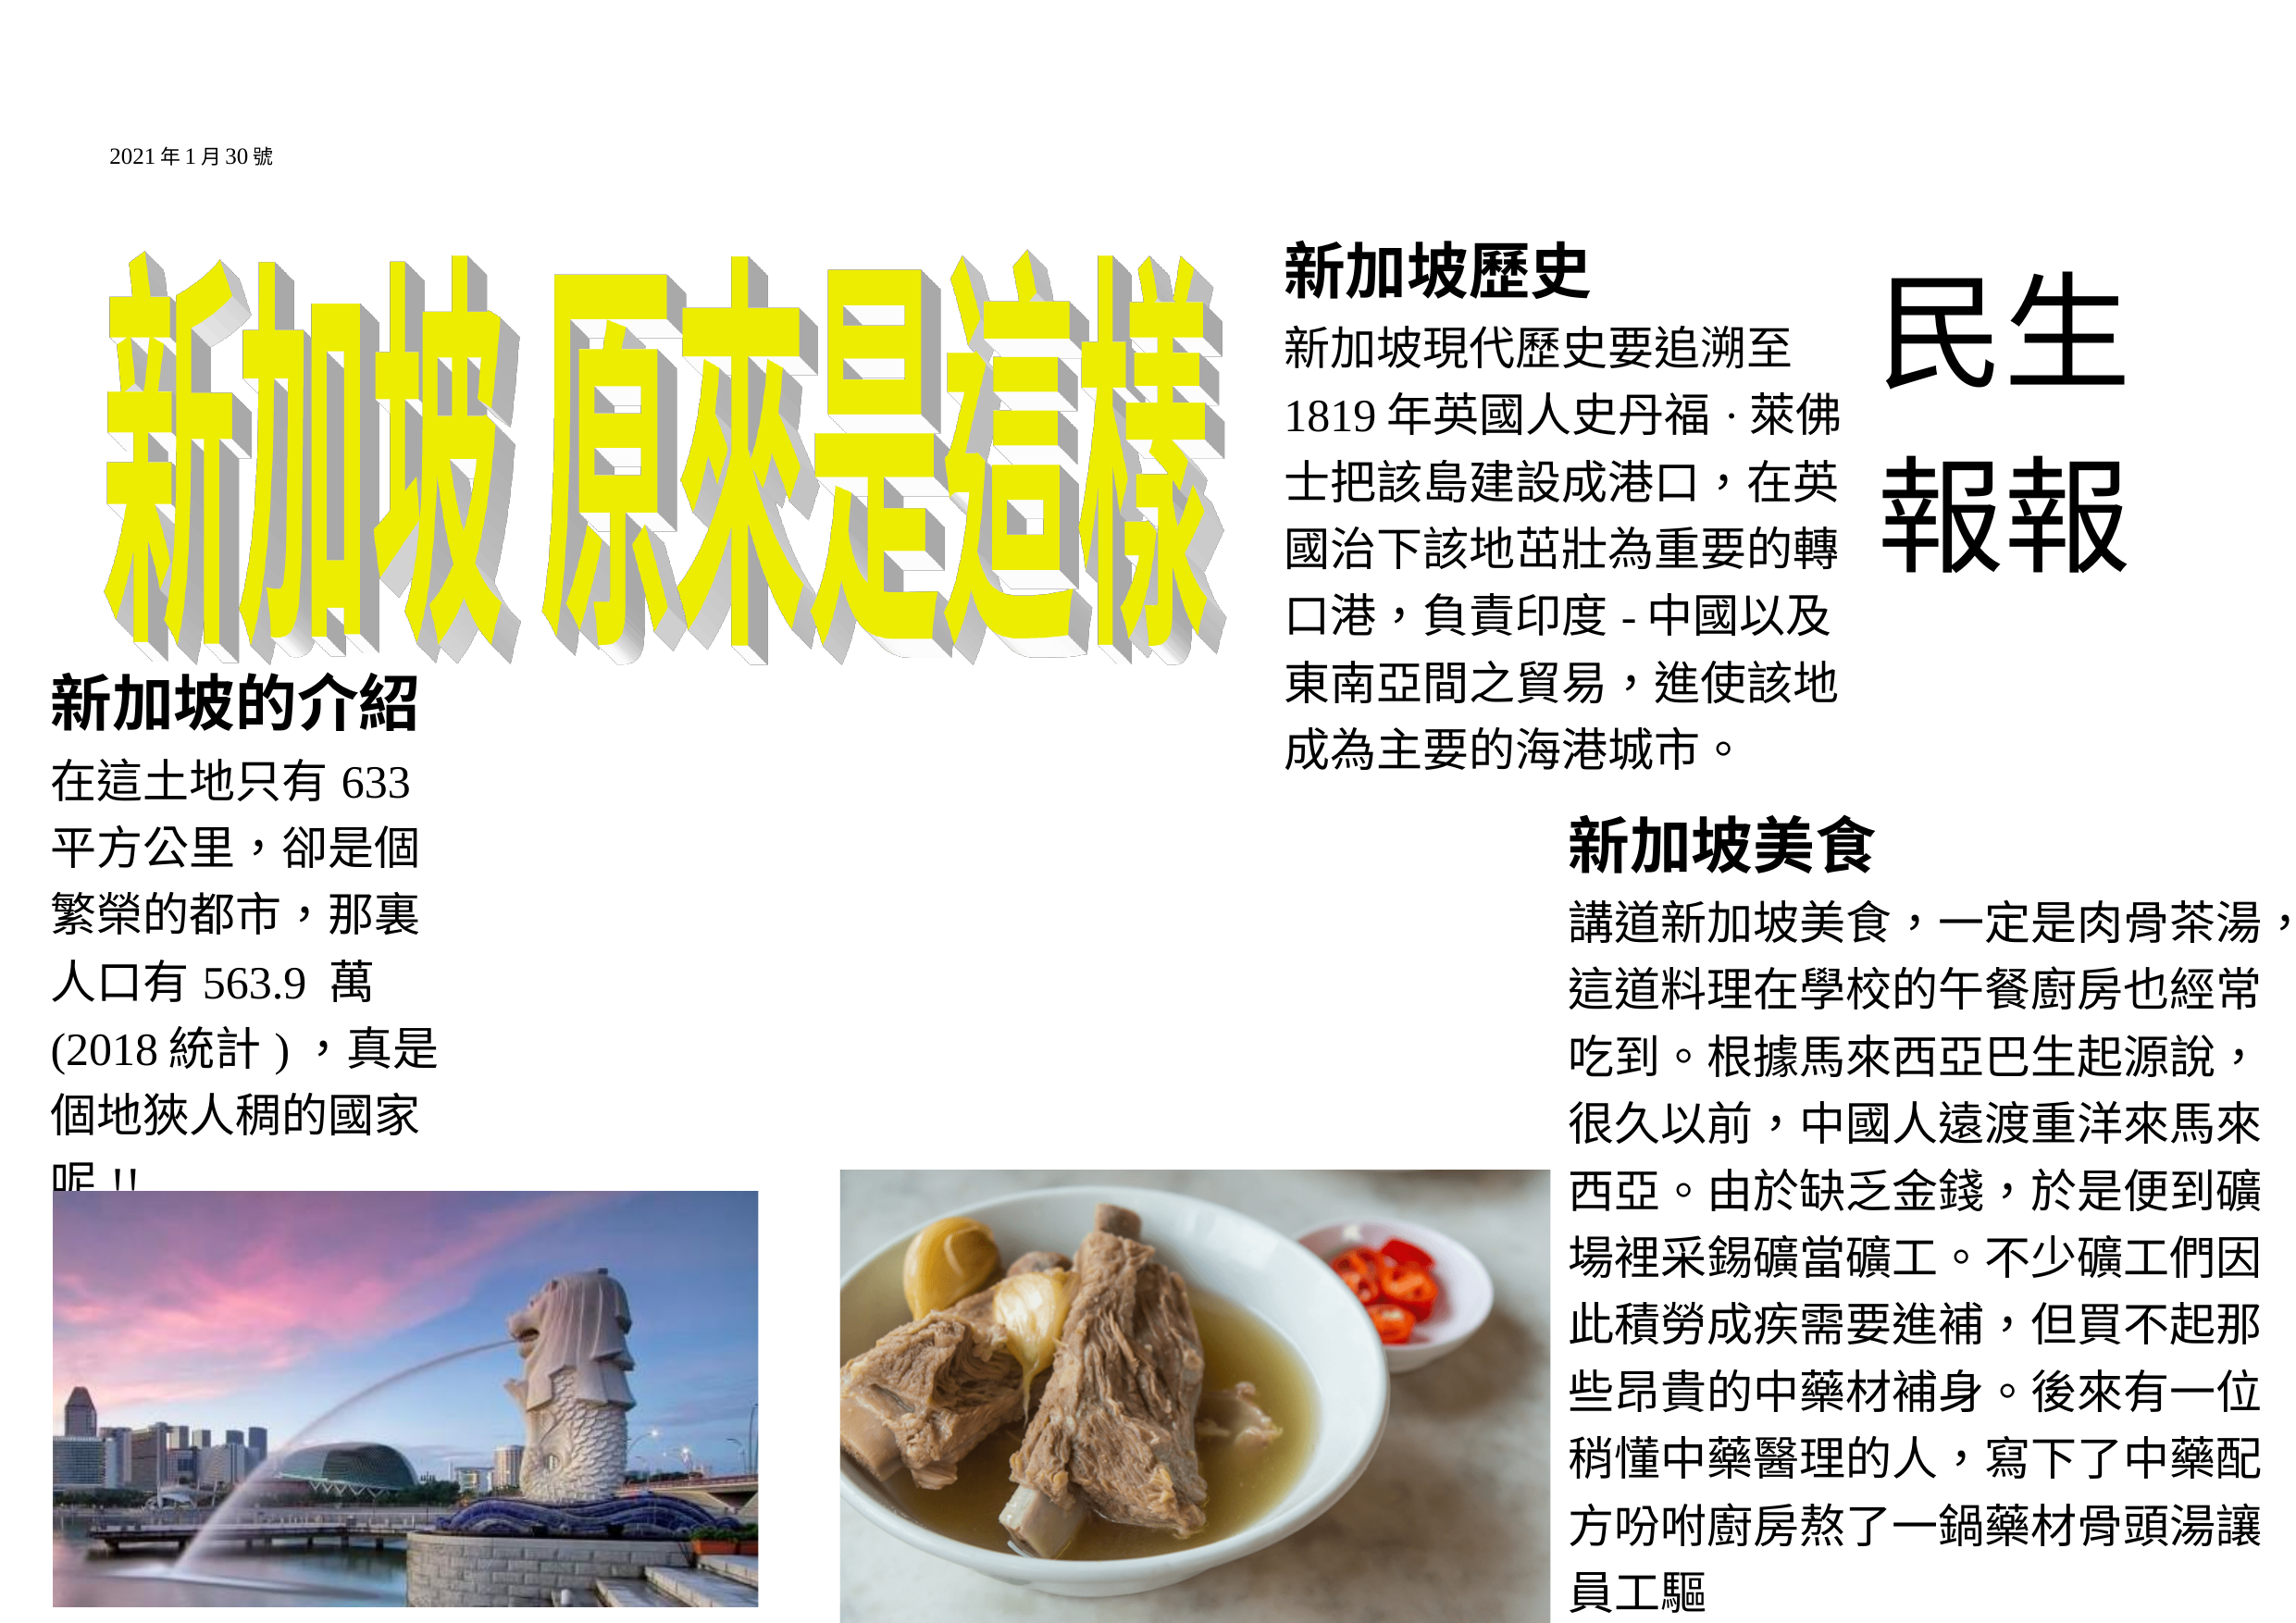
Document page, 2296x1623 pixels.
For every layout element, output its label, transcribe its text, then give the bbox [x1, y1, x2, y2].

text 2021年1月30號 [109, 109, 2186, 169]
picture [53, 1191, 759, 1607]
picture [839, 1170, 1551, 1623]
